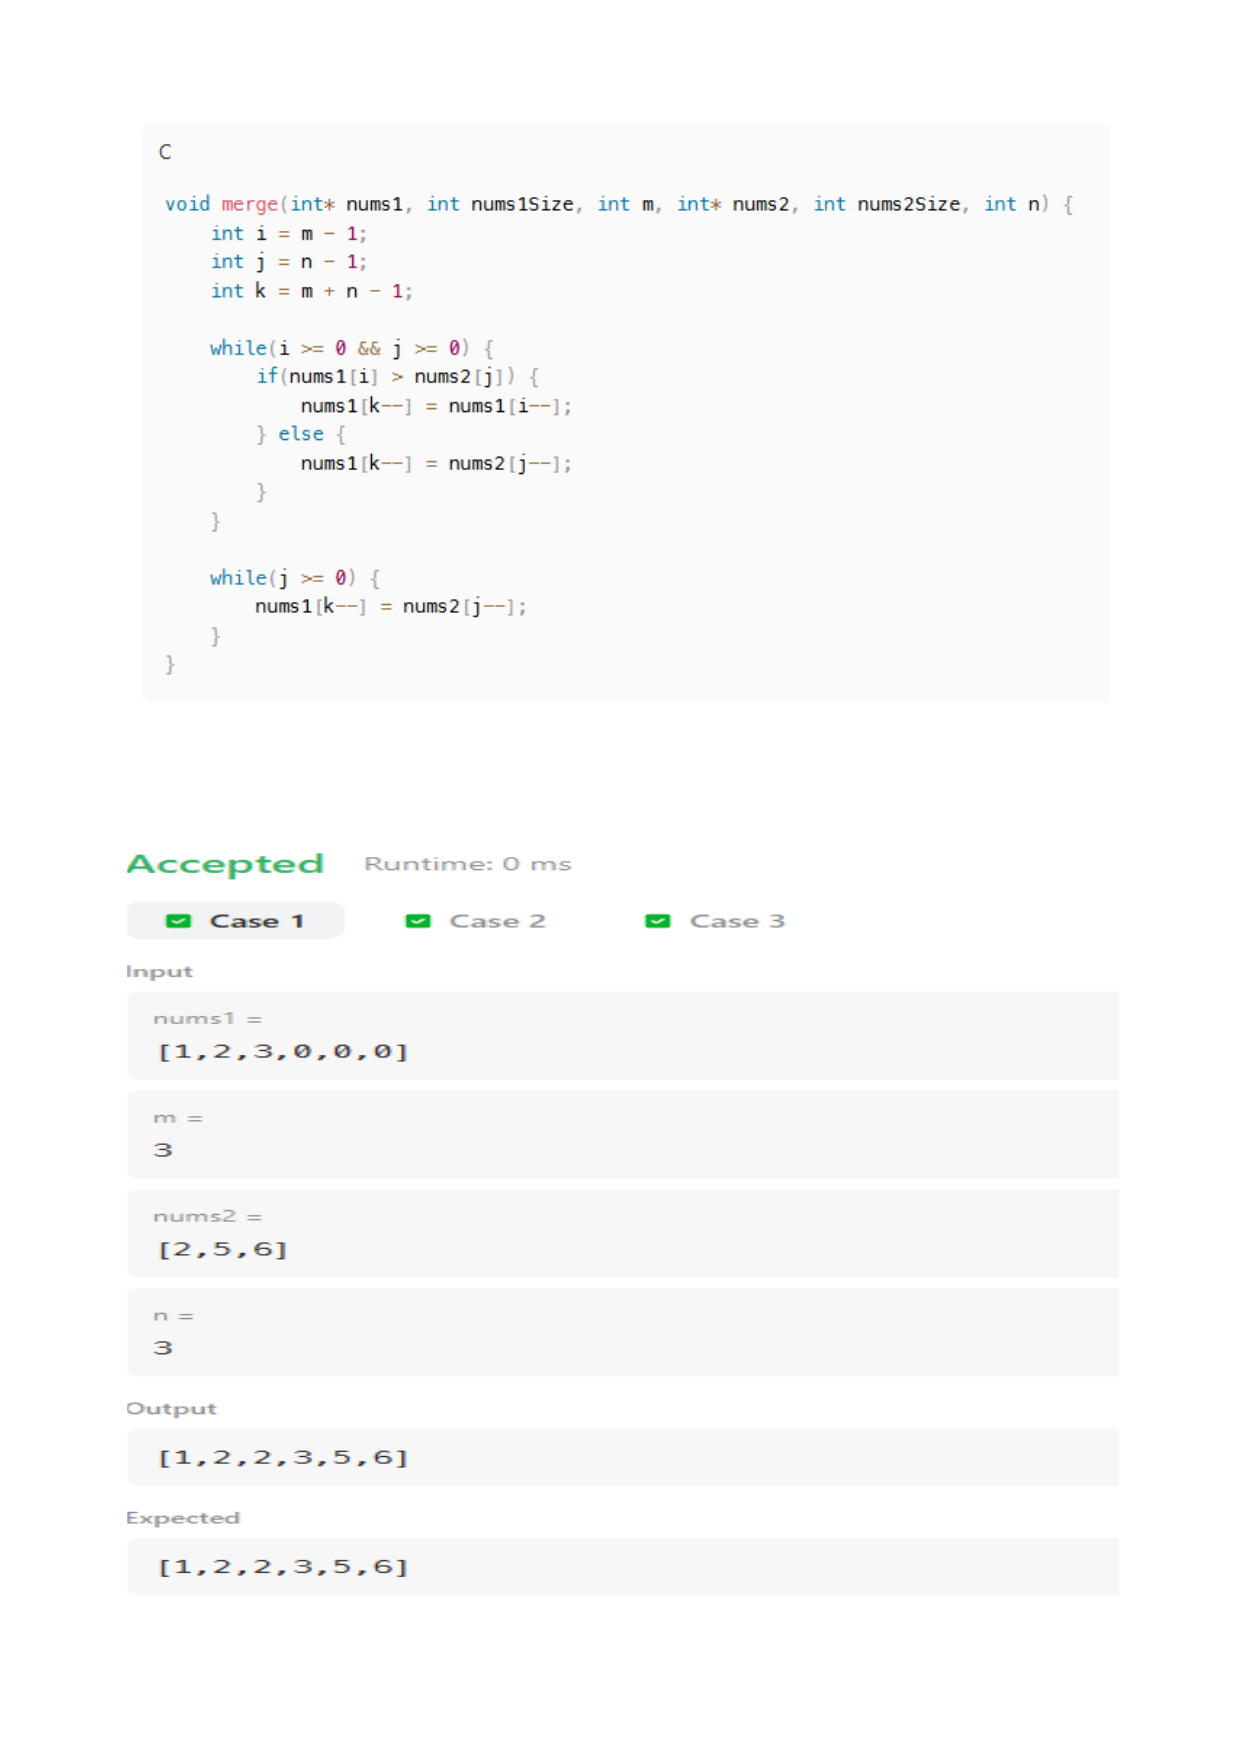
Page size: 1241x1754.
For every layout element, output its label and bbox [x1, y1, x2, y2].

picture [130, 118, 1110, 741]
picture [127, 834, 1119, 1633]
